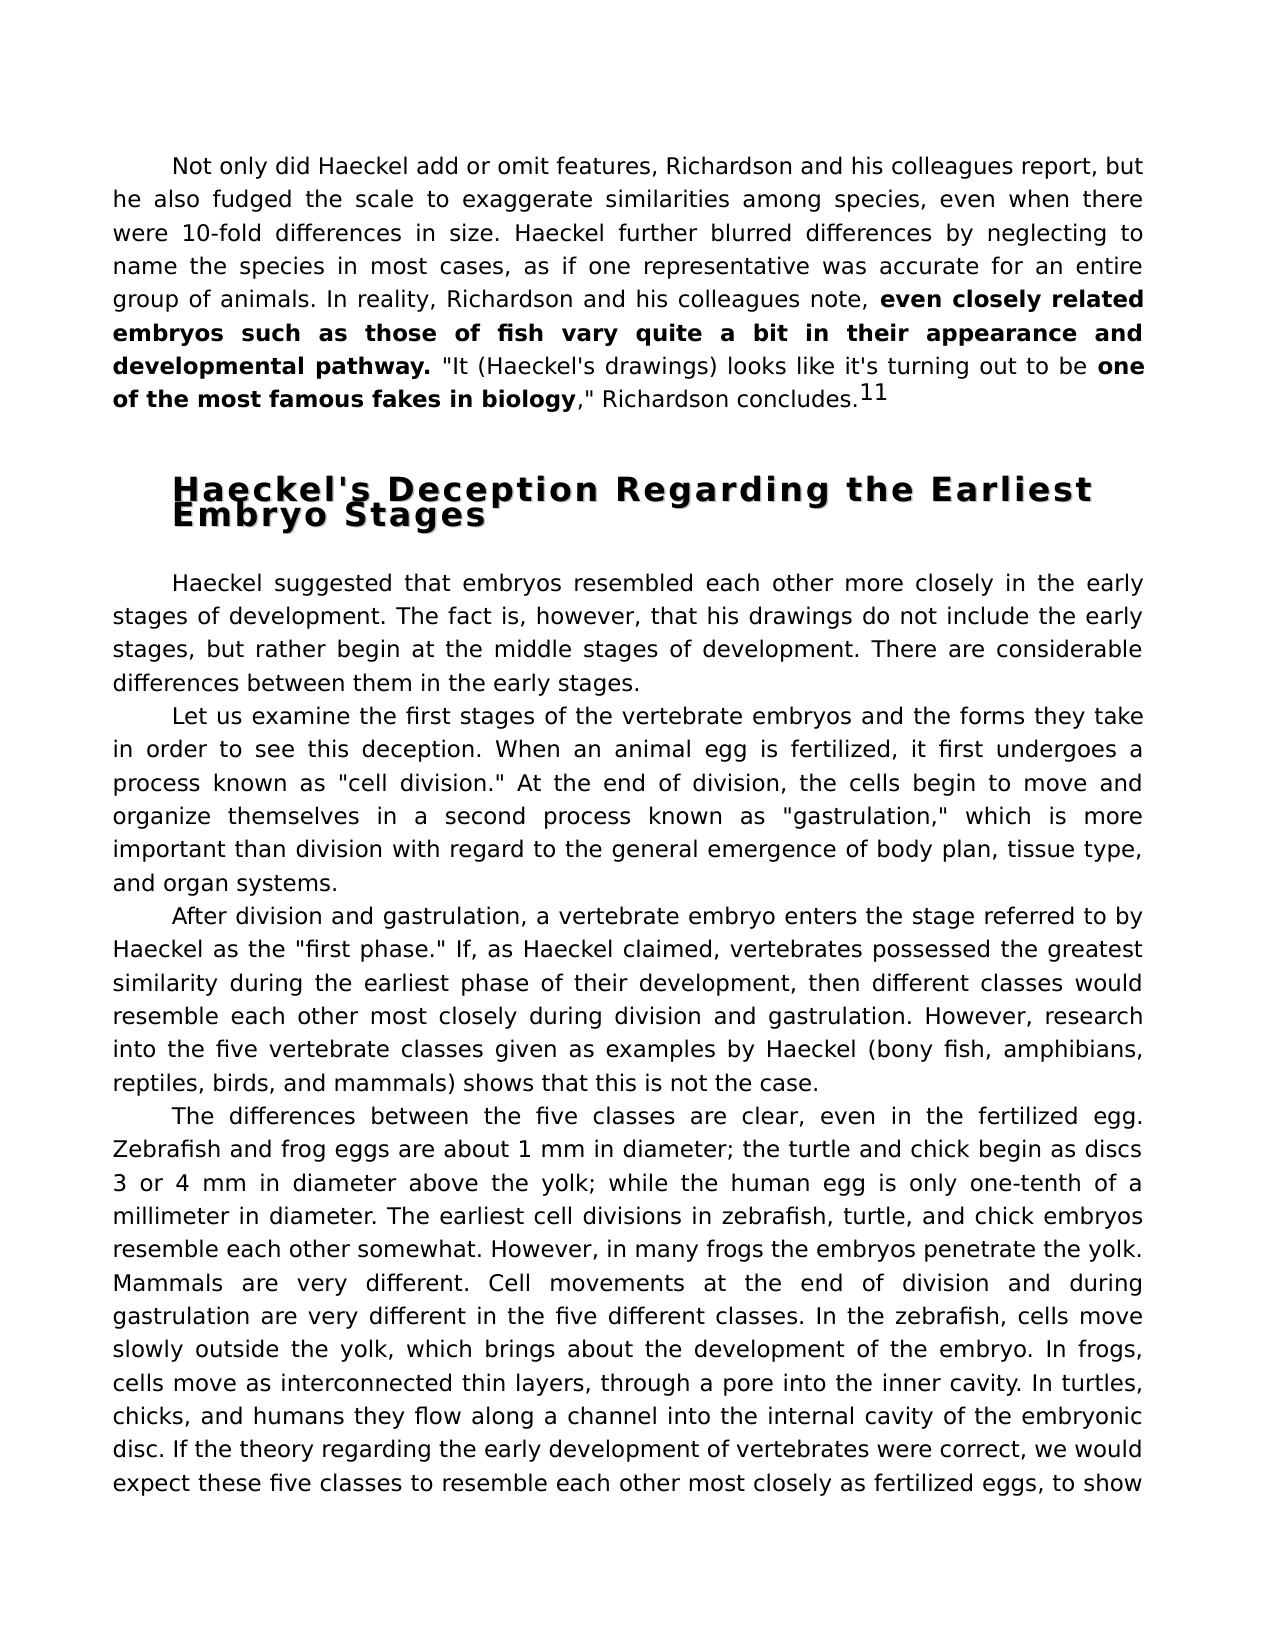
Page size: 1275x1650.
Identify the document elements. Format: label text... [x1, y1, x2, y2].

text Haeckel's Deception Regarding the Earliest [182, 481, 1145, 506]
text Haeckel suggested that embryos resembled each other more closely in the early stages of development. The fact is, however, that his drawings do not include the early stages, but rather begin at the middle stages of development. There are considerable differences between them in the early stages. [112, 564, 1145, 698]
text Let us examine the first stages of the vertebrate embryos and the forms they take in order to see this deception. When an animal egg is fertilized, it first undergoes a process known as "cell division." At the end of division, the cells begin to move and organize themselves in a second process known as "gastrulation," which is more important than division with regard to the general emergence of body plan, tissue type, and organ systems. [112, 698, 1145, 898]
text After division and gastrulation, a vertebrate embryo enters the stage referred to by Haeckel as the "first phase." If, as Haeckel claimed, vertebrates possessed the greatest similarity during the earliest phase of their development, then different classes would resemble each other most closely during division and gastrulation. However, research into the five vertebrate classes given as examples by Haeckel (bony fish, amphibians, reptiles, birds, and mammals) shows that this is not the case. [112, 898, 1145, 1098]
text Not only did Haeckel add or omit features, Richardson and his colleagues report, but he also fudged the scale to exaggerate similarities among species, even when there were 10-fold differences in size. Haeckel further blurred differences by neglecting to name the species in most cases, as if one representative was accurate for an entire group of animals. In reality, Richardson and his colleagues note, even closely related embryos such as those of fish vary quite a bit in their appearance and developmental pathway. "It (Haeckel's drawings) looks like it's turning out to be one of the most famous fakes in biology," Richardson concludes.11 [112, 148, 1145, 414]
text Haeckel's Deception Regarding the Earliest [112, 481, 176, 506]
text Embryo Stages [112, 506, 1145, 531]
text The differences between the five classes are clear, even in the fertilized egg. Zebrafish and frog eggs are about 1 mm in diameter; the turtle and chick begin as discs 3 or 4 mm in diameter above the yolk; while the human egg is only one-tenth of a millimeter in diameter. The earliest cell divisions in zebrafish, turtle, and chick embryos resemble each other somewhat. However, in many frogs the embryos penetrate the yolk. Mammals are very different. Cell movements at the end of division and during gastrulation are very different in the five different classes. In the zebrafish, cells move slowly outside the yolk, which brings about the development of the embryo. In frogs, cells move as interconnected thin layers, through a pore into the inner cavity. In turtles, chicks, and humans they flow along a channel into the internal cavity of the embryonic disc. If the theory regarding the early development of vertebrates were correct, we would expect these five classes to resemble each other most closely as fertilized eggs, to show [112, 1098, 1145, 1498]
